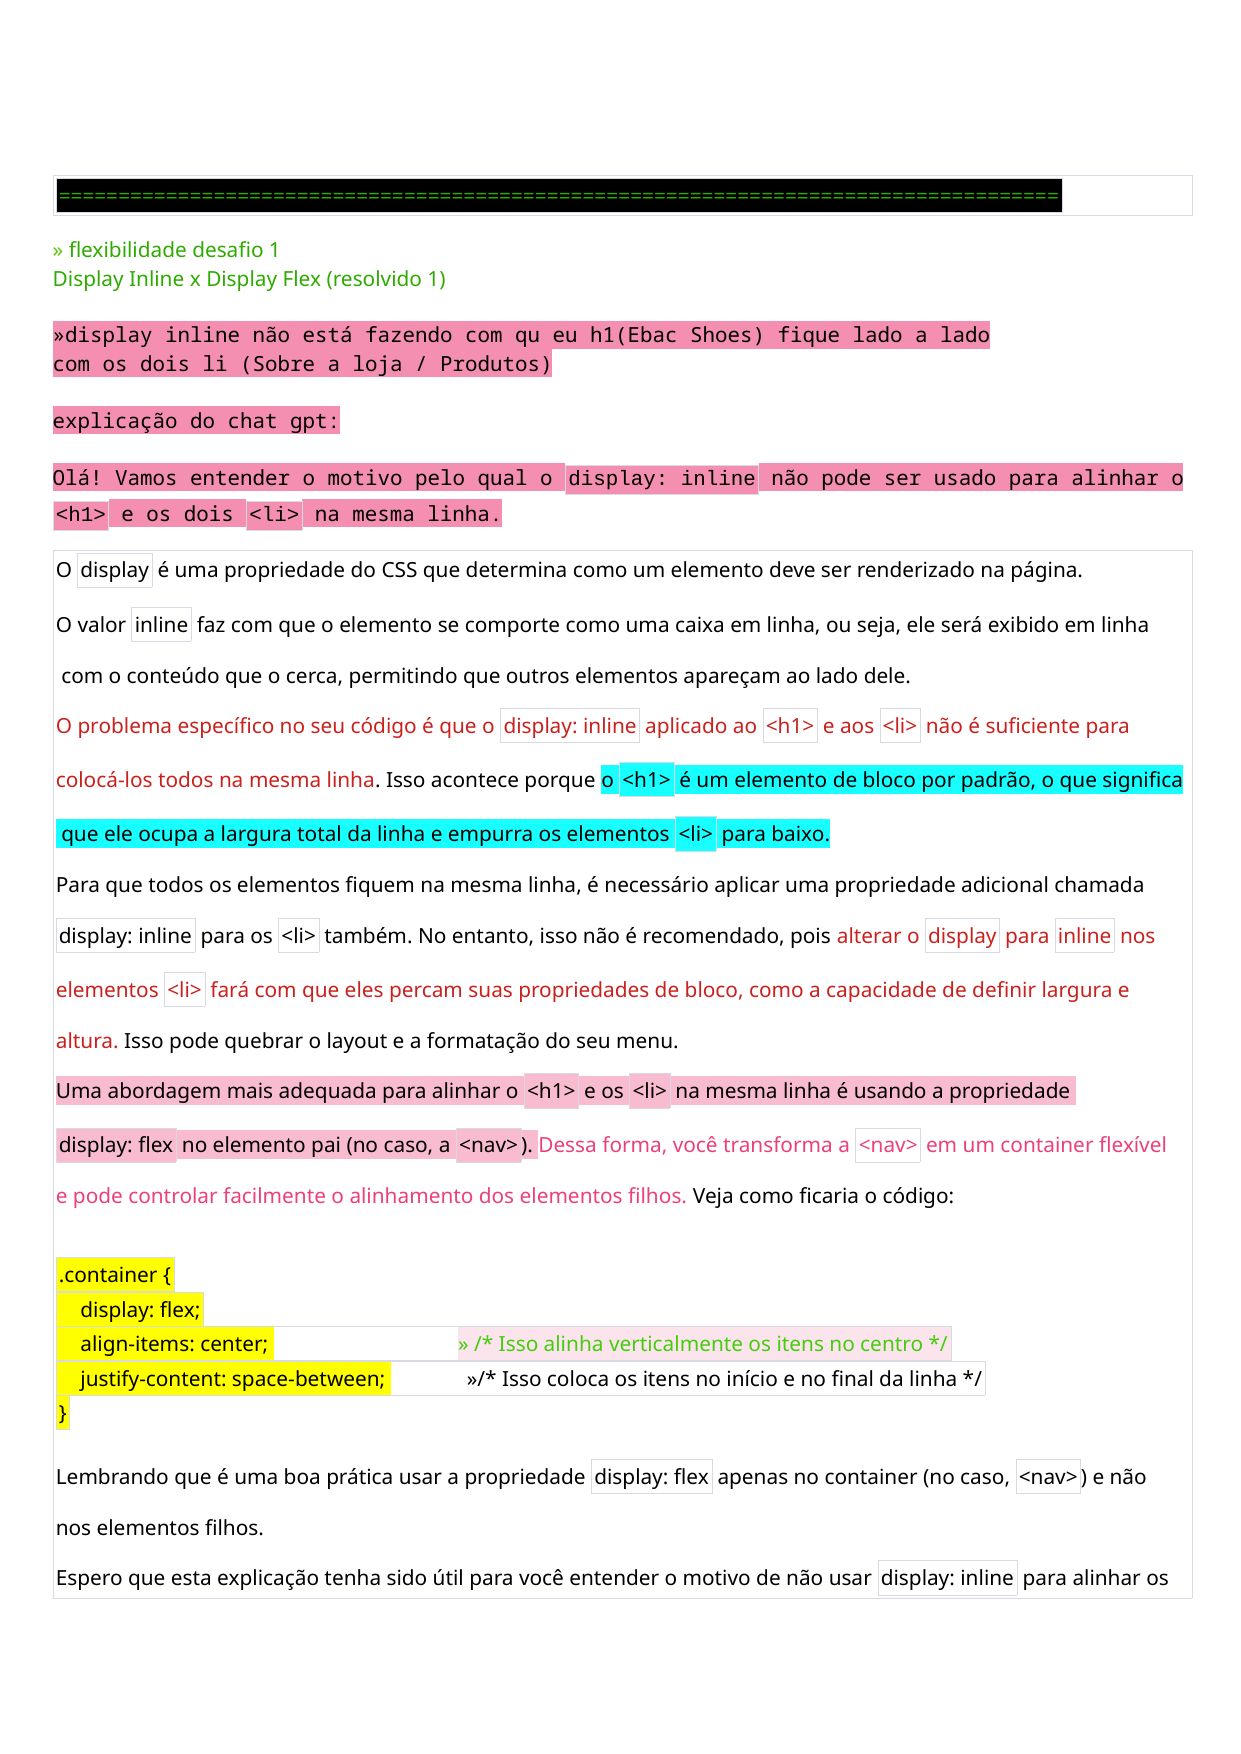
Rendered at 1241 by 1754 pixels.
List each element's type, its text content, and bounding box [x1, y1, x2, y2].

text O valor inline faz com que o elemento se comporte como uma caixa em linha, ou seja, ele será exibido em linha [54, 604, 1192, 641]
text [70, 1392, 1192, 1429]
text que ele ocupa a largura total da linha e empurra os elementos <li> para baixo. [54, 813, 1192, 851]
text ==================================================================================== [54, 176, 1192, 215]
text display: flex no elemento pai (no caso, a <nav>). Dessa forma, você transforma a <nav> em um container flexível [54, 1124, 1192, 1162]
text Olá! Vamos entender o motivo pelo qual o display: inline não pode ser usado para alinhar o <h1> e os dois <li> na mesma linha. [52, 463, 1192, 530]
text display: inline para os <li> também. No entanto, isso não é recomendado, pois alterar o display para inline nos [54, 915, 1192, 952]
text com o conteúdo que o cerca, permitindo que outros elementos apareçam ao lado dele. [54, 658, 1192, 689]
text explicação do chat gpt: [52, 406, 1192, 434]
text O problema específico no seu código é que o display: inline aplicado ao <h1> e aos <li> não é suficiente para [54, 705, 1192, 742]
text display: flex; [57, 1293, 203, 1323]
text O display é uma propriedade do CSS que determina como um elemento deve ser renderizado na página. [54, 551, 1192, 587]
text colocá-los todos na mesma linha. Isso acontece porque o <h1> é um elemento de bloco por padrão, o que significa [54, 759, 1192, 797]
text justify-content: space-between; »/* Isso coloca os itens no início e no final da linha */ [57, 1362, 985, 1392]
text justify-content: space-between; »/* Isso coloca os itens no início e no final da linha */ [952, 1358, 1192, 1392]
text Display Inline x Display Flex (resolvido 1) [52, 264, 1192, 292]
text elementos <li> fará com que eles percam suas propriedades de bloco, como a capacidade de definir largura e [54, 969, 1192, 1006]
text Lembrando que é uma boa prática usar a propriedade display: flex apenas no container (no caso, <nav>) e não [54, 1456, 1192, 1493]
text align-items: center; » /* Isso alinha verticalmente os itens no centro */ [204, 1323, 1192, 1358]
text display: flex; [175, 1289, 1192, 1323]
text nos elementos filhos. [54, 1510, 1192, 1542]
text Espero que esta explicação tenha sido útil para você entender o motivo de não usar display: inline para alinhar os [54, 1557, 1192, 1598]
text Uma abordagem mais adequada para alinhar o <h1> e os <li> na mesma linha é usando a propriedade [54, 1070, 1192, 1108]
text altura. Isso pode quebrar o layout e a formatação do seu menu. [54, 1023, 1192, 1054]
text } [57, 1396, 69, 1429]
text Para que todos os elementos fiquem na mesma linha, é necessário aplicar uma propriedade adicional chamada [54, 867, 1192, 899]
text align-items: center; » /* Isso alinha verticalmente os itens no centro */ [57, 1327, 951, 1358]
text »display inline não está fazendo com qu eu h1(Ebac Shoes) fique lado a lado [52, 321, 1192, 349]
text .container { [54, 1254, 1192, 1289]
text com os dois li (Sobre a loja / Produtos) [52, 349, 1192, 377]
text » flexibilidade desafio 1 [52, 235, 1192, 264]
text e pode controlar facilmente o alinhamento dos elementos filhos. Veja como ficaria o código: [54, 1178, 1192, 1210]
